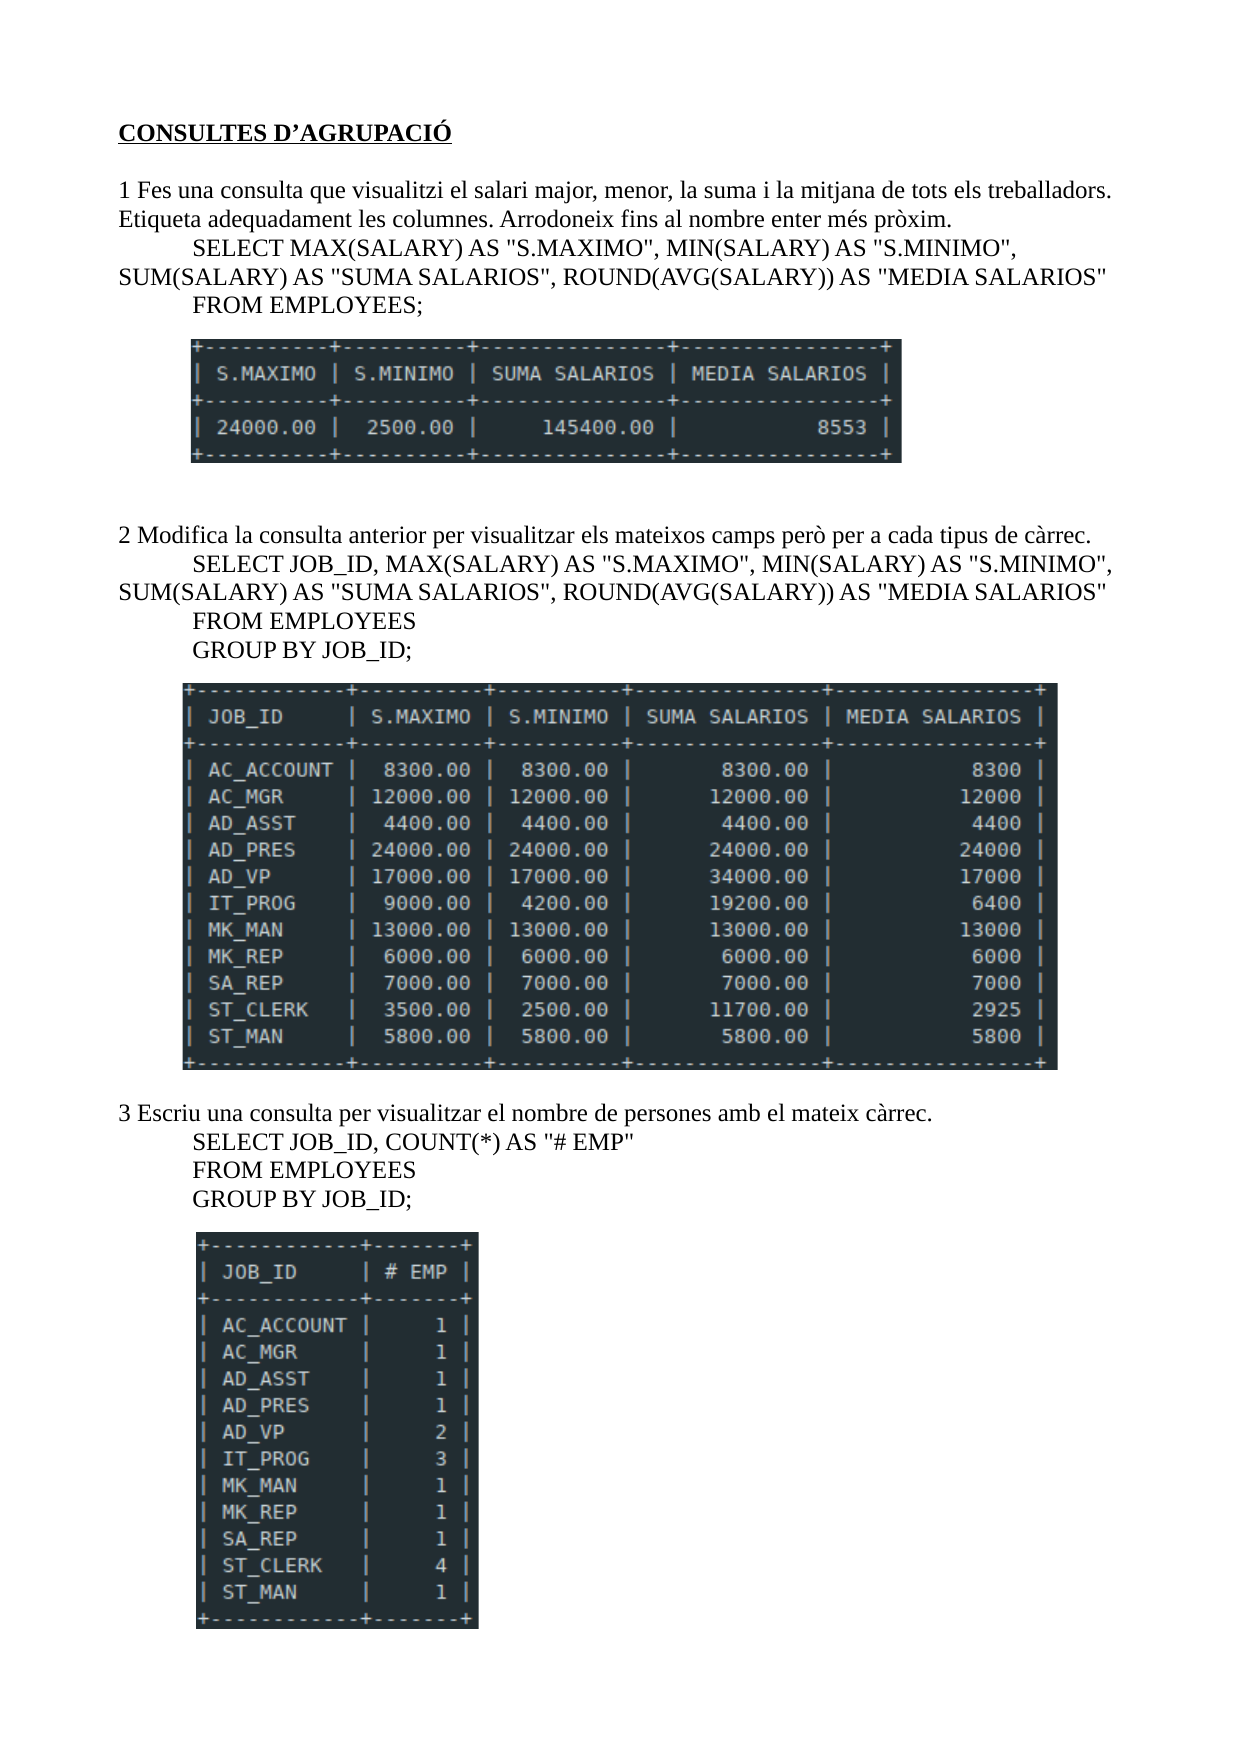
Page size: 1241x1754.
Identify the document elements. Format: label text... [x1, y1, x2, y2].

text SELECT JOB_ID, MAX(SALARY) AS "S.MAXIMO", MIN(SALARY) AS "S.MINIMO", SUM(SALARY) AS "SUMA SALARIOS", ROUND(AVG(SALARY)) AS "MEDIA SALARIOS" FROM EMPLOYEES [118, 549, 1122, 635]
text GROUP BY JOB_ID; [118, 1184, 1122, 1213]
text SELECT JOB_ID, COUNT(*) AS "# EMP" [118, 1127, 1122, 1156]
text 1 Fes una consulta que visualitzi el salari major, menor, la suma i la mitjana de tots els treballadors. Etiqueta adequadament les columnes. Arrodoneix fins al nombre enter més pròxim. [118, 176, 1122, 233]
picture [182, 683, 1058, 1070]
text FROM EMPLOYEES [118, 1156, 1122, 1184]
text CONSULTES D’AGRUPACIÓ [118, 118, 1122, 147]
text 3 Escriu una consulta per visualitzar el nombre de persones amb el mateix càrrec. [118, 1098, 1122, 1127]
picture [196, 1232, 479, 1629]
text 2 Modifica la consulta anterior per visualitzar els mateixos camps però per a cada tipus de càrrec. [118, 520, 1122, 549]
text GROUP BY JOB_ID; [118, 635, 1122, 664]
picture [190, 339, 902, 463]
text SELECT MAX(SALARY) AS "S.MAXIMO", MIN(SALARY) AS "S.MINIMO", SUM(SALARY) AS "SUMA SALARIOS", ROUND(AVG(SALARY)) AS "MEDIA SALARIOS" FROM EMPLOYEES; [118, 233, 1122, 319]
